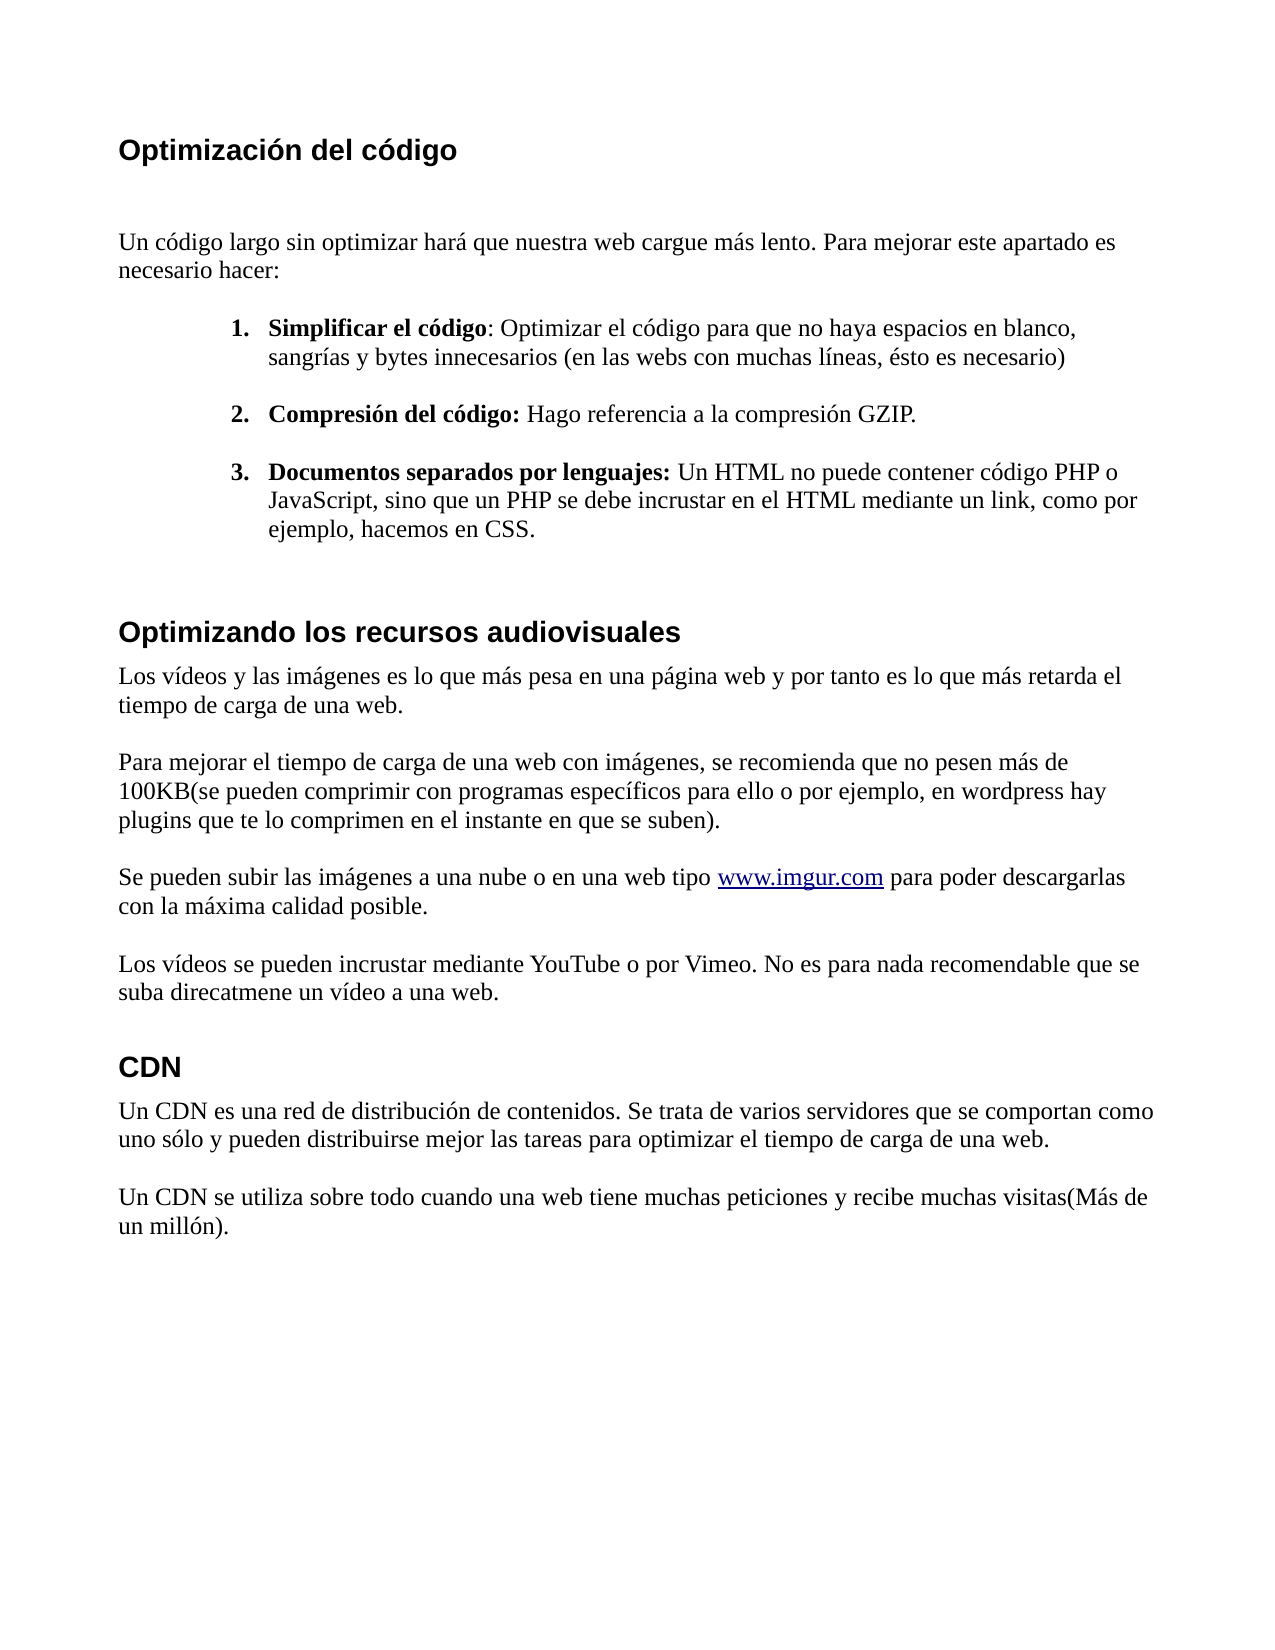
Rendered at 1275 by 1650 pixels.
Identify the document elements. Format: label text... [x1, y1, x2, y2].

text Se pueden subir las imágenes a una nube o en una web tipo www.imgur.com para poder descargarlas con la máxima calidad posible. [118, 862, 1157, 920]
list Compresión del código: Hago referencia a la compresión GZIP. [231, 399, 1157, 428]
text Para mejorar el tiempo de carga de una web con imágenes, se recomienda que no pesen más de 100KB(se pueden comprimir con programas específicos para ello o por ejemplo, en wordpress hay plugins que te lo comprimen en el instante en que se suben). [118, 747, 1157, 834]
list Documentos separados por lenguajes: Un HTML no puede contener código PHP o JavaScript, sino que un PHP se debe incrustar en el HTML mediante un link, como por ejemplo, hacemos en CSS. [231, 457, 1157, 543]
text Los vídeos y las imágenes es lo que más pesa en una página web y por tanto es lo que más retarda el tiempo de carga de una web. [118, 661, 1157, 719]
text Un CDN se utiliza sobre todo cuando una web tiene muchas peticiones y recibe muchas visitas(Más de un millón). [118, 1182, 1157, 1239]
subtitle Optimizando los recursos audiovisuales [118, 615, 1157, 649]
subtitle Optimización del código [118, 133, 1157, 166]
subtitle CDN [118, 1049, 1157, 1083]
text Un CDN es una red de distribución de contenidos. Se trata de varios servidores que se comportan como uno sólo y pueden distribuirse mejor las tareas para optimizar el tiempo de carga de una web. [118, 1096, 1157, 1153]
list Simplificar el código: Optimizar el código para que no haya espacios en blanco, sangrías y bytes innecesarios (en las webs con muchas líneas, ésto es necesario) [231, 313, 1157, 370]
text Un código largo sin optimizar hará que nuestra web cargue más lento. Para mejorar este apartado es necesario hacer: [118, 227, 1157, 284]
text Los vídeos se pueden incrustar mediante YouTube o por Vimeo. No es para nada recomendable que se suba direcatmene un vídeo a una web. [118, 949, 1157, 1006]
